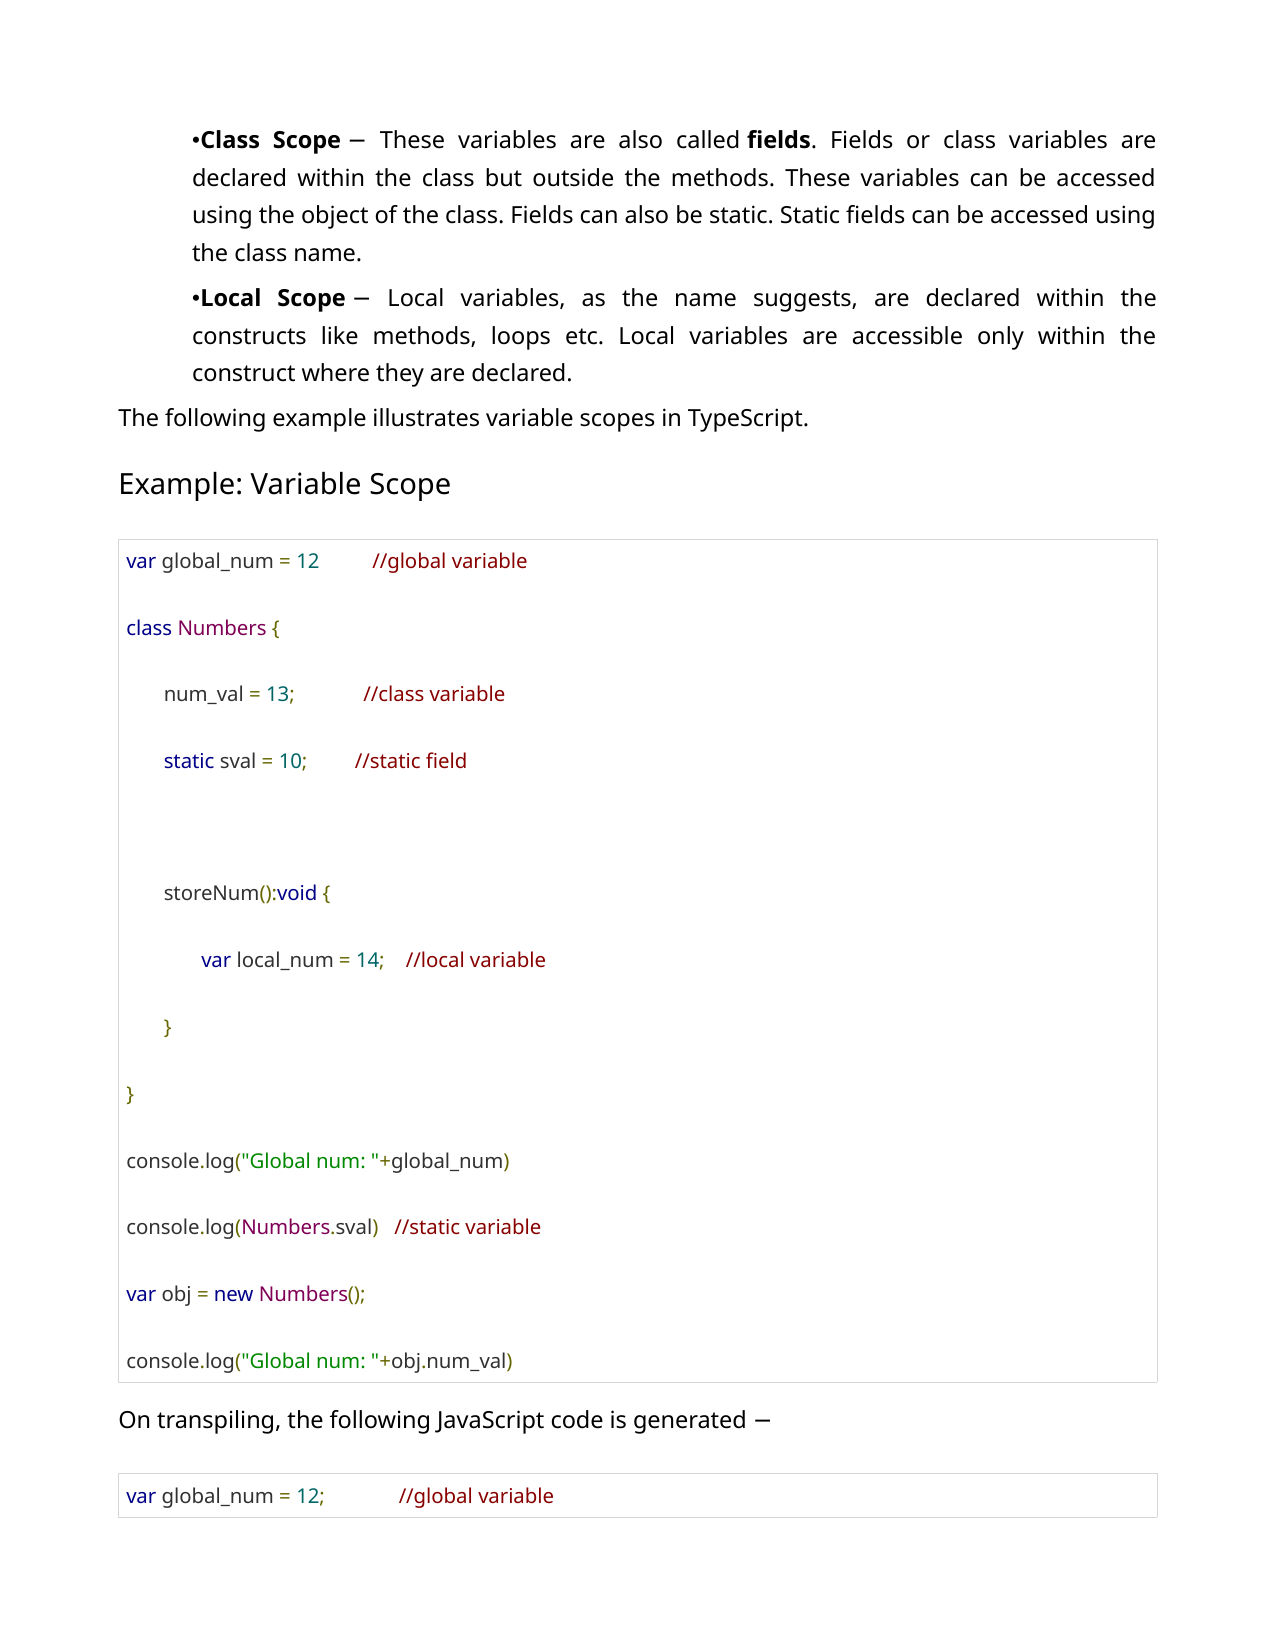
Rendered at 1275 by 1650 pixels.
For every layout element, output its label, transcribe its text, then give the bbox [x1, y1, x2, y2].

text var obj = new Numbers(); [119, 1272, 1157, 1307]
text console.log("Global num: "+obj.num_val) [119, 1339, 1157, 1382]
text class Numbers { [119, 605, 1157, 641]
text static sval = 10; //static field [119, 739, 1157, 775]
text } [119, 1072, 1157, 1107]
text storeNum():void { [119, 870, 1157, 906]
text console.log(Numbers.sval) //static variable [119, 1205, 1157, 1241]
text var global_num = 12; //global variable [119, 1474, 1157, 1517]
text The following example illustrates variable scopes in TypeScript. [118, 396, 1157, 434]
subtitle Example: Variable Scope [118, 463, 1157, 503]
text console.log("Global num: "+global_num) [119, 1138, 1157, 1174]
text On transpiling, the following JavaScript code is generated − [118, 1398, 1157, 1435]
text num_val = 13; //class variable [119, 672, 1157, 708]
list Local Scope − Local variables, as the name suggests, are declared within the constructs like methods, loops etc. Local variables are accessible only within the construct where they are declared. [118, 276, 1157, 388]
text var local_num = 14; //local variable [119, 937, 1157, 973]
text } [119, 1004, 1157, 1040]
text var global_num = 12 //global variable [119, 540, 1157, 574]
list Class Scope − These variables are also called fields. Fields or class variables are declared within the class but outside the methods. These variables can be accessed using the object of the class. Fields can also be static. Static fields can be accessed using the class name. [118, 118, 1157, 268]
